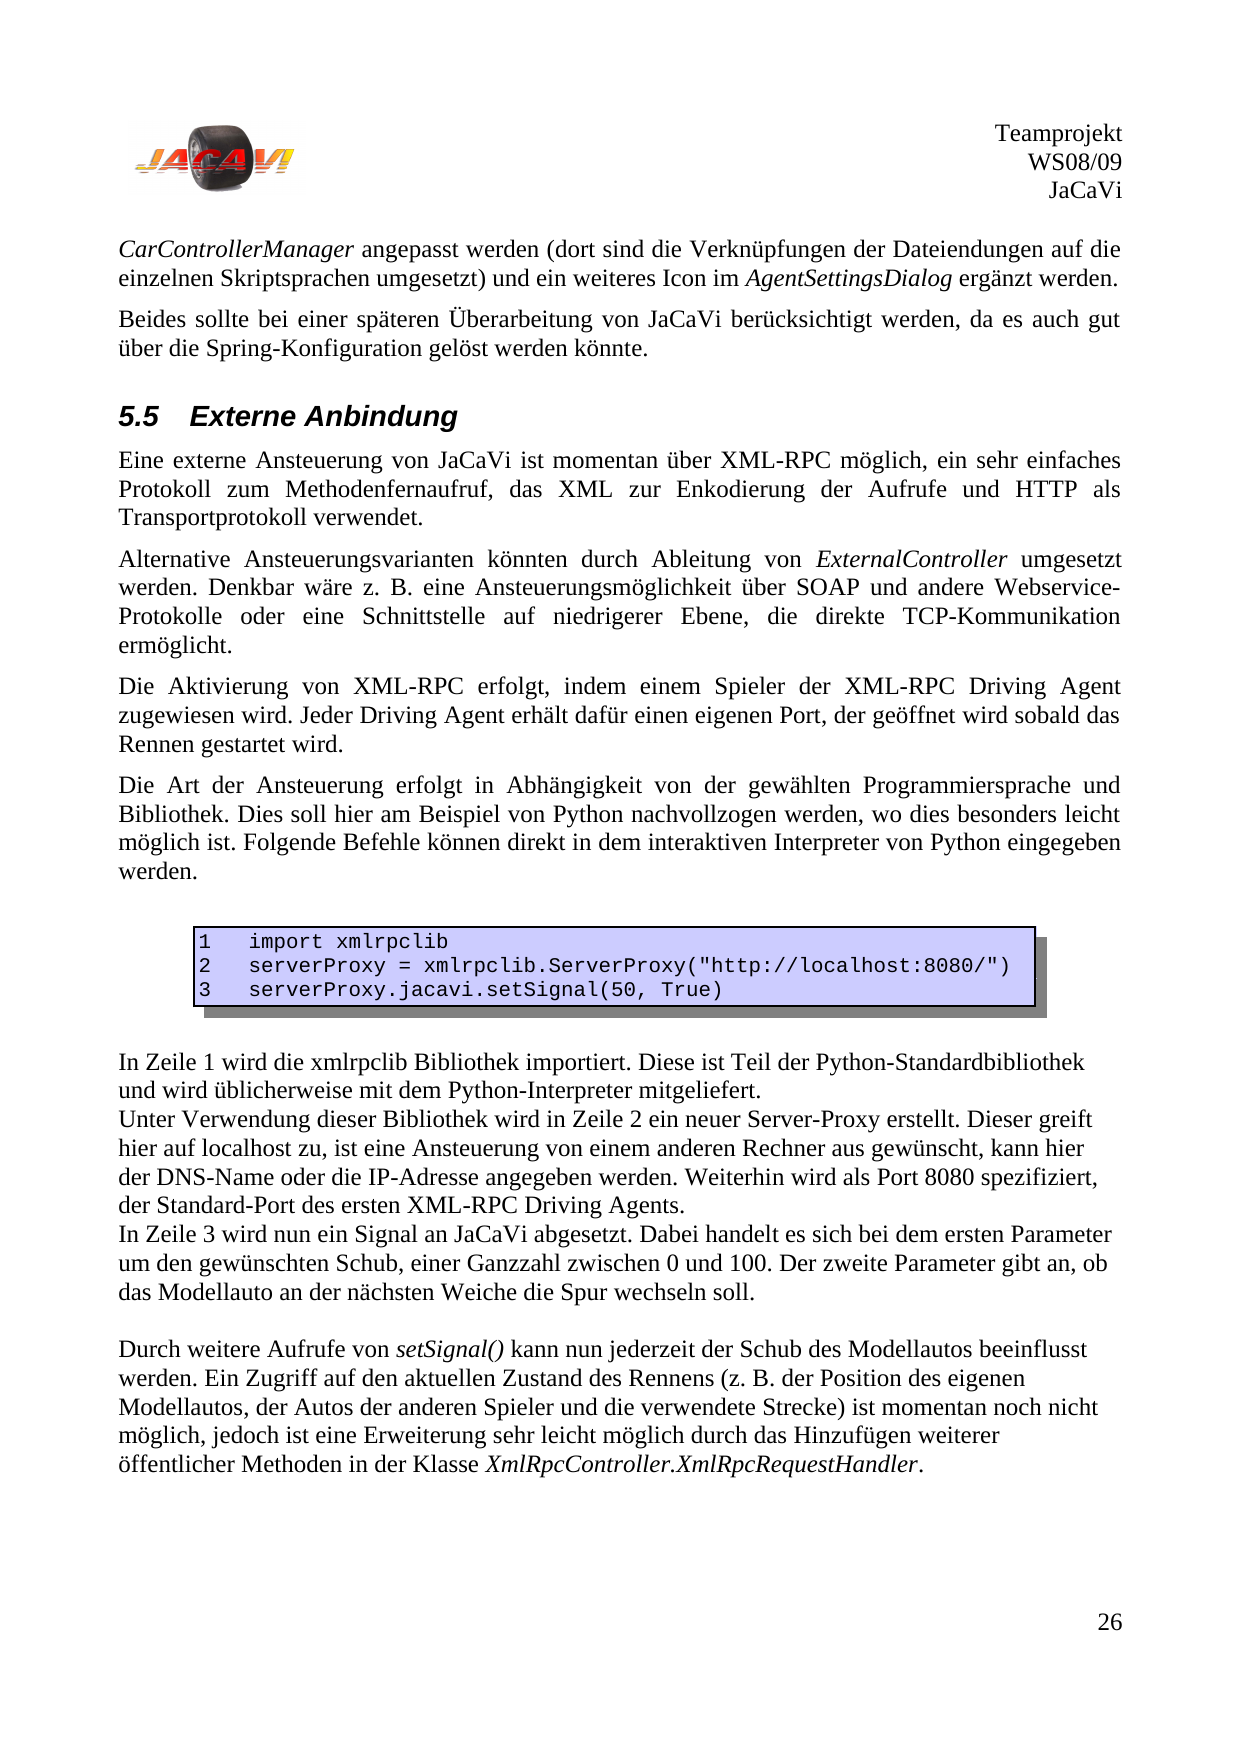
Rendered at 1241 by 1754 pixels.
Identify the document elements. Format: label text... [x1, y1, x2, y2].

text Unter Verwendung dieser Bibliothek wird in Zeile 2 ein neuer Server-Proxy erstellt. Dieser greift hier auf localhost zu, ist eine Ansteuerung von einem anderen Rechner aus gewünscht, kann hier der DNS-Name oder die IP-Adresse angegeben werden. Weiterhin wird als Port 8080 spezifiziert, der Standard-Port des ersten XML-RPC Driving Agents. [118, 1104, 1122, 1219]
text Durch weitere Aufrufe von setSignal() kann nun jederzeit der Schub des Modellautos beeinflusst werden. Ein Zugriff auf den aktuellen Zustand des Rennens (z. B. der Position des eigenen Modellautos, der Autos der anderen Spieler und die verwendete Strecke) ist momentan noch nicht möglich, jedoch ist eine Erweiterung sehr leicht möglich durch das Hinzufügen weiterer öffentlicher Methoden in der Klasse XmlRpcController.XmlRpcRequestHandler. [118, 1334, 1122, 1478]
text Die Aktivierung von XML-RPC erfolgt, indem einem Spieler der XML-RPC Driving Agent zugewiesen wird. Jeder Driving Agent erhält dafür einen eigenen Port, der geöffnet wird sobald das Rennen gestartet wird. [118, 671, 1122, 757]
text In Zeile 1 wird die xmlrpclib Bibliothek importiert. Diese ist Teil der Python-Standardbibliothek und wird üblicherweise mit dem Python-Interpreter mitgeliefert. [118, 1047, 1122, 1104]
text In Zeile 3 wird nun ein Signal an JaCaVi abgesetzt. Dabei handelt es sich bei dem ersten Parameter um den gewünschten Schub, einer Ganzzahl zwischen 0 und 100. Der zweite Parameter gibt an, ob das Modellauto an der nächsten Weiche die Spur wechseln soll. [118, 1219, 1122, 1305]
text 1 import xmlrpclib [195, 928, 1034, 950]
picture [128, 120, 307, 195]
text Eine externe Ansteuerung von JaCaVi ist momentan über XML-RPC möglich, ein sehr einfaches Protokoll zum Methodenfernaufruf, das XML zur Enkodierung der Aufrufe und HTTP als Transportprotokoll verwendet. [118, 445, 1122, 531]
text CarControllerManager angepasst werden (dort sind die Verknüpfungen der Dateiendungen auf die einzelnen Skriptsprachen umgesetzt) und ein weiteres Icon im AgentSettingsDialog ergänzt werden. [118, 234, 1122, 291]
text Alternative Ansteuerungsvarianten könnten durch Ableitung von ExternalController umgesetzt werden. Denkbar wäre z. B. eine Ansteuerungsmöglichkeit über SOAP und andere Webservice-Protokolle oder eine Schnittstelle auf niedrigerer Ebene, die direkte TCP-Kommunikation ermöglicht. [118, 544, 1122, 659]
text 2 serverProxy = xmlrpclib.ServerProxy("http://localhost:8080/") [195, 950, 1034, 973]
text Beides sollte bei einer späteren Überarbeitung von JaCaVi berücksichtigt werden, da es auch gut über die Spring-Konfiguration gelöst werden könnte. [118, 304, 1122, 361]
text 3 serverProxy.jacavi.setSignal(50, True) [195, 973, 1034, 1005]
subtitle Externe Anbindung [118, 399, 1122, 432]
text Die Art der Ansteuerung erfolgt in Abhängigkeit von der gewählten Programmiersprache und Bibliothek. Dies soll hier am Beispiel von Python nachvollzogen werden, wo dies besonders leicht möglich ist. Folgende Befehle können direkt in dem interaktiven Interpreter von Python eingegeben werden. [118, 770, 1122, 885]
